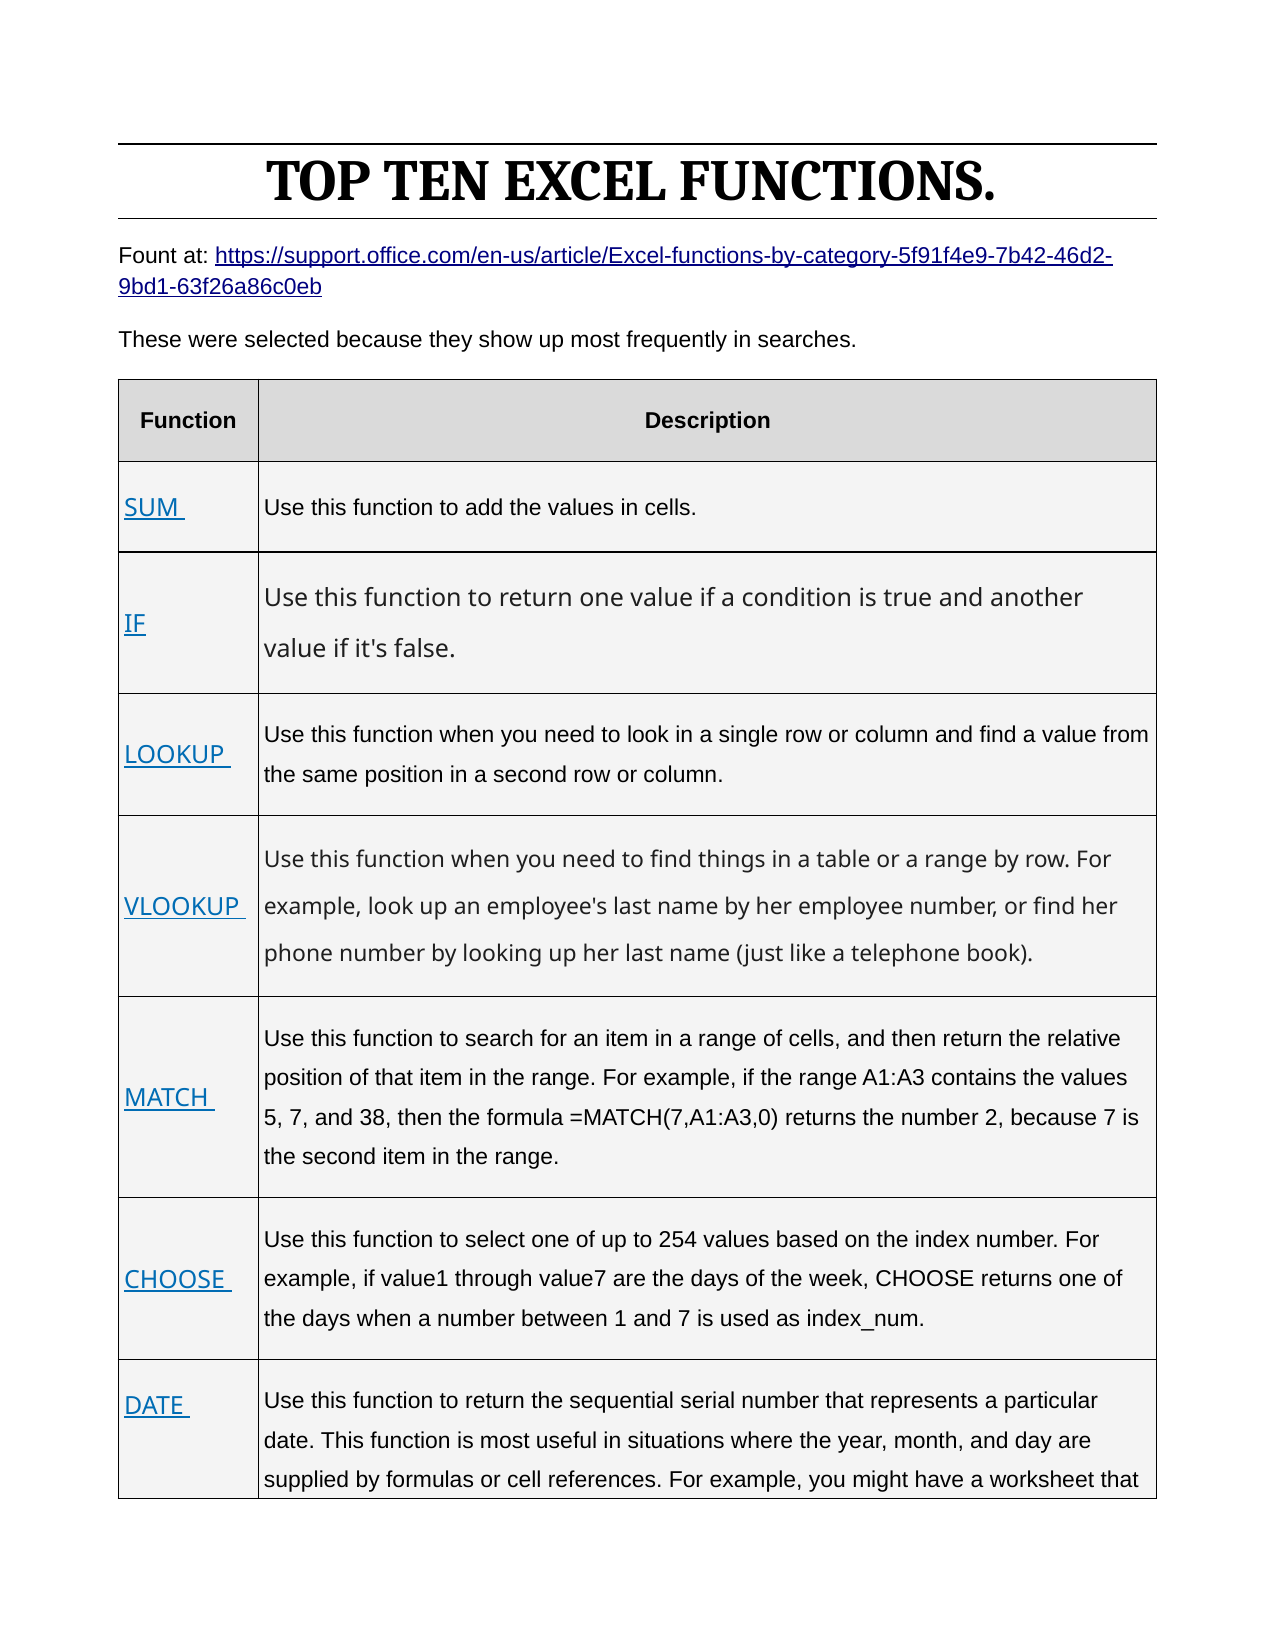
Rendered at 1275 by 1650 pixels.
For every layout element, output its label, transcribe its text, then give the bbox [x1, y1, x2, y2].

table_cell Use this function to return one value if a condition is true and another value if it's false. [259, 553, 1156, 693]
table_header Function [119, 380, 258, 461]
table_cell DATE [119, 1360, 258, 1498]
text Fount at: https://support.office.com/en-us/article/Excel-functions-by-category-5f91f4e9-7b42-46d2-9bd1-63f26a86c0eb [118, 242, 1157, 299]
table_cell VLOOKUP [119, 816, 258, 996]
table_cell Use this function to search for an item in a range of cells, and then return the relative position of that item in the range. For example, if the range A1:A3 contains the values 5, 7, and 38, then the formula =MATCH(7,A1:A3,0) returns the number 2, because 7 is the second item in the range. [259, 997, 1156, 1197]
title Top Ten Excel Functions. [118, 145, 1157, 218]
table_cell Use this function to return the sequential serial number that represents a particular date. This function is most useful in situations where the year, month, and day are supplied by formulas or cell references. For example, you might have a worksheet that [259, 1360, 1156, 1498]
table_cell CHOOSE [119, 1198, 258, 1359]
table_cell Use this function when you need to look in a single row or column and find a value from the same position in a second row or column. [259, 694, 1156, 815]
table_cell Use this function to add the values in cells. [259, 462, 1156, 551]
table_header Description [259, 380, 1156, 461]
table_cell SUM [119, 462, 258, 551]
table_cell LOOKUP [119, 694, 258, 815]
table_cell IF [119, 553, 258, 693]
table_cell MATCH [119, 997, 258, 1197]
text These were selected because they show up most frequently in searches. [118, 326, 1157, 352]
table_cell Use this function when you need to find things in a table or a range by row. For example, look up an employee's last name by her employee number, or find her phone number by looking up her last name (just like a telephone book). [259, 816, 1156, 996]
table_cell Use this function to select one of up to 254 values based on the index number. For example, if value1 through value7 are the days of the week, CHOOSE returns one of the days when a number between 1 and 7 is used as index_num. [259, 1198, 1156, 1359]
